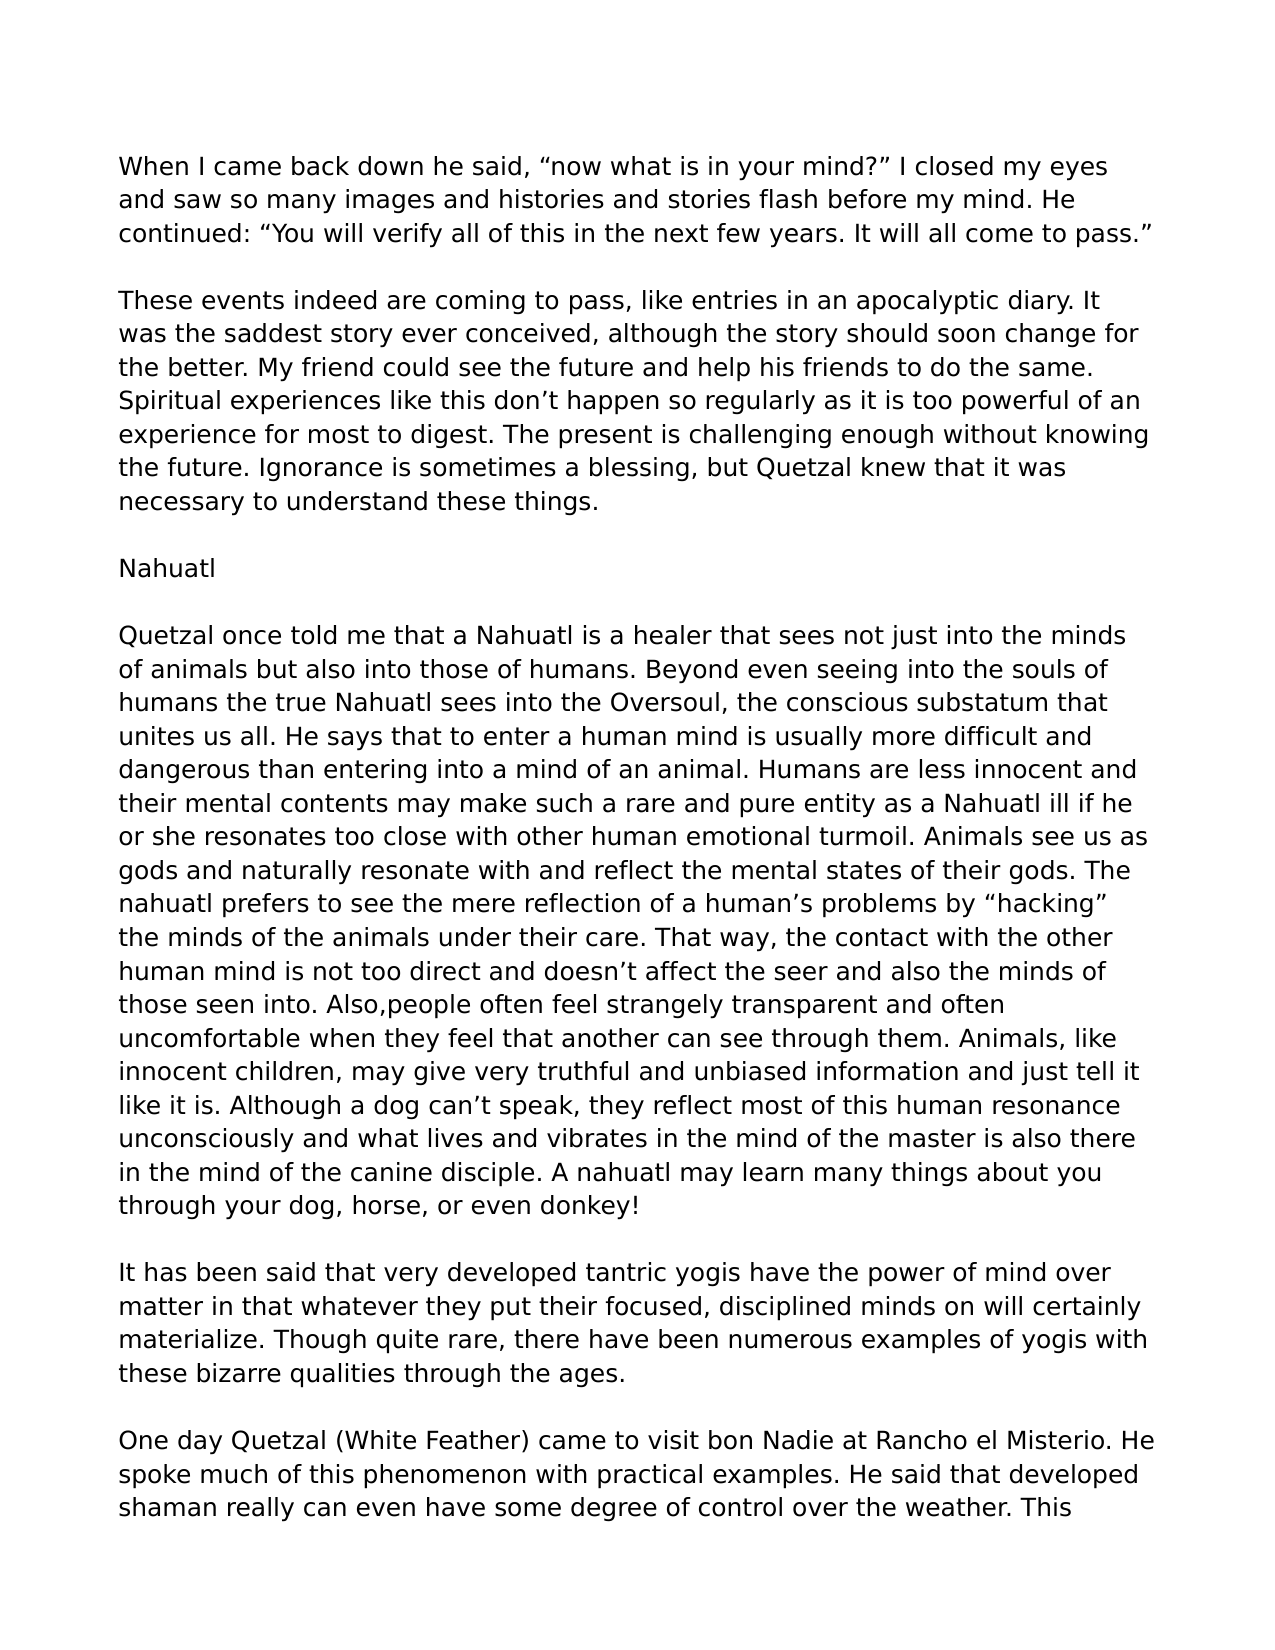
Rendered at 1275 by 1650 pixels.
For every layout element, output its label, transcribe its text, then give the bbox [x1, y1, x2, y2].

text When I came back down he said, “now what is in your mind?” I closed my eyes and saw so many images and histories and stories flash before my mind. He continued: “You will verify all of this in the next few years. It will all come to pass.” These events indeed are coming to pass, like entries in an apocalyptic diary. It was the saddest story ever conceived, although the story should soon change for the better. My friend could see the future and help his friends to do the same. Spiritual experiences like this don’t happen so regularly as it is too powerful of an experience for most to digest. The present is challenging enough without knowing the future. Ignorance is sometimes a blessing, but Quetzal knew that it was necessary to understand these things. Nahuatl Quetzal once told me that a Nahuatl is a healer that sees not just into the minds of animals but also into those of humans. Beyond even seeing into the souls of humans the true Nahuatl sees into the Oversoul, the conscious substatum that unites us all. He says that to enter a human mind is usually more difficult and dangerous than entering into a mind of an animal. Humans are less innocent and their mental contents may make such a rare and pure entity as a Nahuatl ill if he or she resonates too close with other human emotional turmoil. Animals see us as gods and naturally resonate with and reflect the mental states of their gods. The nahuatl prefers to see the mere reflection of a human’s problems by “hacking” the minds of the animals under their care. That way, the contact with the other human mind is not too direct and doesn’t affect the seer and also the minds of those seen into. Also,people often feel strangely transparent and often uncomfortable when they feel that another can see through them. Animals, like innocent children, may give very truthful and unbiased information and just tell it like it is. Although a dog can’t speak, they reflect most of this human resonance unconsciously and what lives and vibrates in the mind of the master is also there in the mind of the canine disciple. A nahuatl may learn many things about you through your dog, horse, or even donkey! It has been said that very developed tantric yogis have the power of mind over matter in that whatever they put their focused, disciplined minds on will certainly materialize. Though quite rare, there have been numerous examples of yogis with these bizarre qualities through the ages. One day Quetzal (White Feather) came to visit bon Nadie at Rancho el Misterio. He spoke much of this phenomenon with practical examples. He said that developed shaman really can even have some degree of control over the weather. This [118, 118, 1157, 1522]
